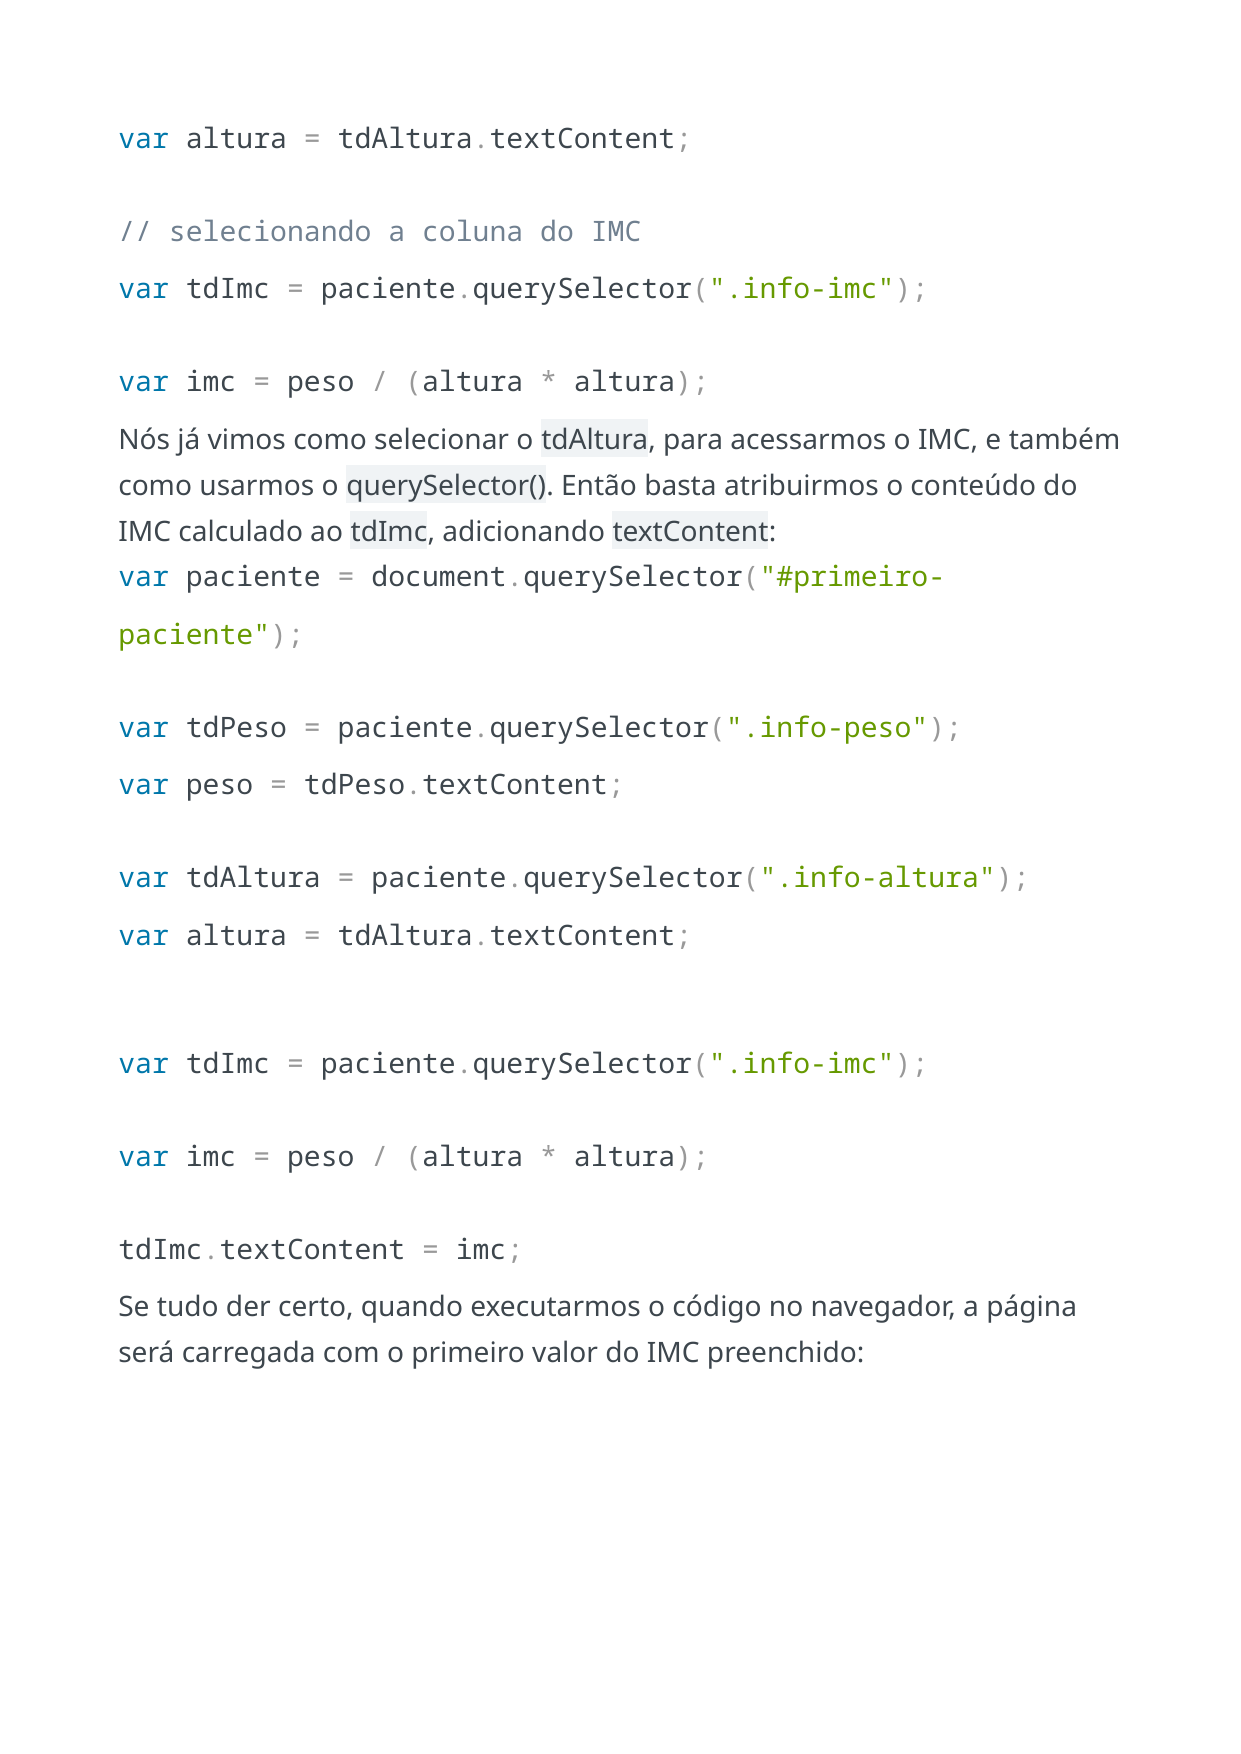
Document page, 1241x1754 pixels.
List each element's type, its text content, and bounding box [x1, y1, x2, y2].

text var tdImc = paciente.querySelector(".info-imc"); [118, 268, 1122, 307]
text var paciente = document.querySelector("#primeiro-paciente"); [118, 557, 1122, 653]
text var tdImc = paciente.querySelector(".info-imc"); [118, 1043, 1122, 1082]
text var tdPeso = paciente.querySelector(".info-peso"); [118, 707, 1122, 746]
text var tdAltura = paciente.querySelector(".info-altura"); [118, 858, 1122, 896]
text // selecionando a coluna do IMC [118, 211, 1122, 249]
text Nós já vimos como selecionar o tdAltura, para acessarmos o IMC, e também como usarmos o querySelector(). Então basta atribuirmos o conteúdo do IMC calculado ao tdImc, adicionando textContent: [118, 419, 1122, 549]
text Se tudo der certo, quando executarmos o código no navegador, a página será carregada com o primeiro valor do IMC preenchido: [118, 1287, 1122, 1371]
text var altura = tdAltura.textContent; [118, 915, 1122, 953]
text tdImc.textContent = imc; [118, 1229, 1122, 1268]
text var peso = tdPeso.textContent; [118, 765, 1122, 803]
text var imc = peso / (altura * altura); [118, 1136, 1122, 1175]
text var altura = tdAltura.textContent; [118, 118, 1122, 156]
text var imc = peso / (altura * altura); [118, 361, 1122, 400]
